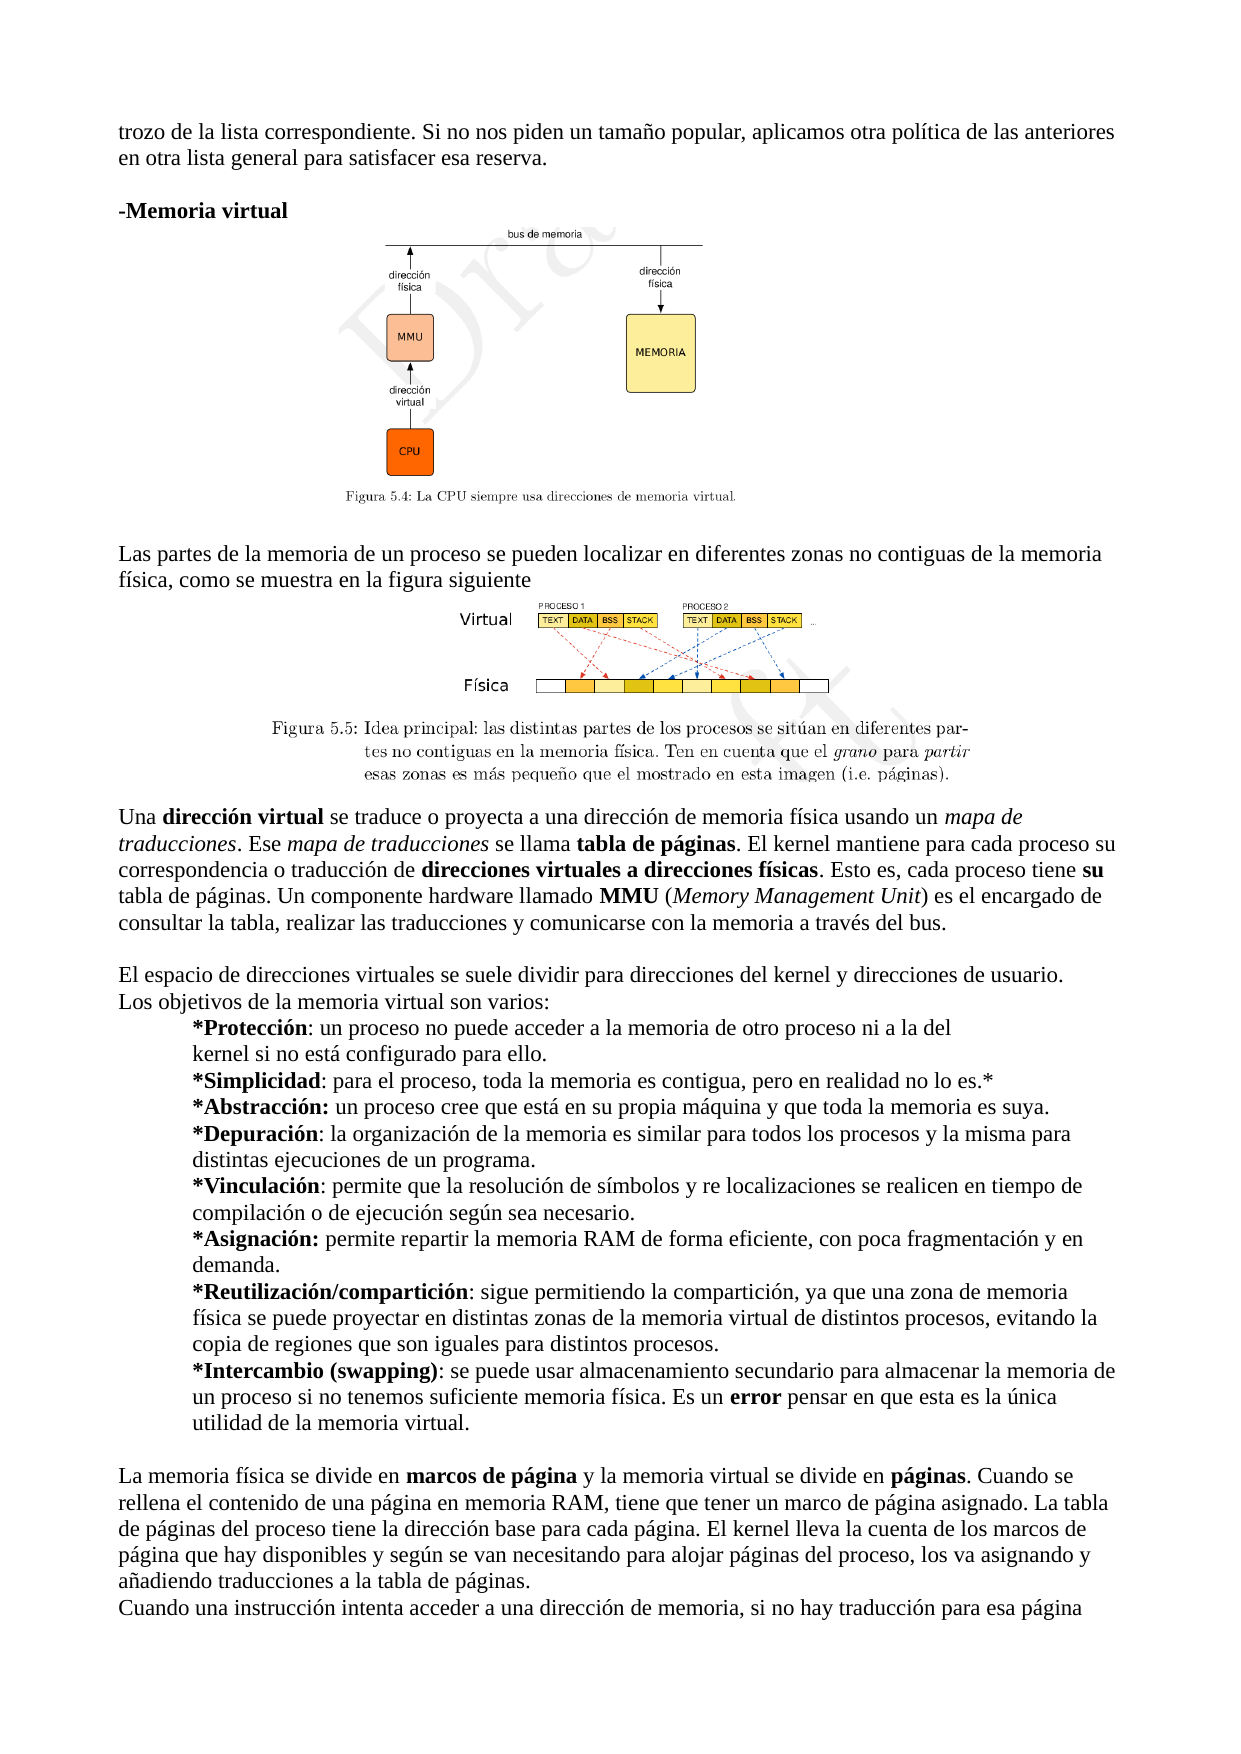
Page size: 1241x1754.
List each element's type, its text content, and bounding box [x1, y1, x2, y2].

text *Protección: un proceso no puede acceder a la memoria de otro proceso ni a la del [118, 1014, 1122, 1041]
text Cuando una instrucción intenta acceder a una dirección de memoria, si no hay traducción para esa página [118, 1594, 1122, 1620]
text Los objetivos de la memoria virtual son varios: [118, 988, 1122, 1014]
text -Memoria virtual [118, 197, 1122, 223]
text *Vinculación: permite que la resolución de símbolos y re localizaciones se realicen en tiempo de compilación o de ejecución según sea necesario. [118, 1172, 1122, 1225]
text El espacio de direcciones virtuales se suele dividir para direcciones del kernel y direcciones de usuario. [118, 961, 1122, 988]
text La memoria física se divide en marcos de página y la memoria virtual se divide en páginas. Cuando se rellena el contenido de una página en memoria RAM, tiene que tener un marco de página asignado. La tabla de páginas del proceso tiene la dirección base para cada página. El kernel lleva la cuenta de los marcos de página que hay disponibles y según se van necesitando para alojar páginas del proceso, los va asignando y añadiendo traducciones a la tabla de páginas. [118, 1462, 1122, 1594]
text *Intercambio (swapping): se puede usar almacenamiento secundario para almacenar la memoria de un proceso si no tenemos suficiente memoria física. Es un error pensar en que esta es la única utilidad de la memoria virtual. [118, 1357, 1122, 1436]
text *Depuración: la organización de la memoria es similar para todos los procesos y la misma para distintas ejecuciones de un programa. [118, 1119, 1122, 1172]
text Las partes de la memoria de un proceso se pueden localizar en diferentes zonas no contiguas de la memoria física, como se muestra en la figura siguiente [118, 540, 1122, 592]
text *Reutilización/compartición: sigue permitiendo la compartición, ya que una zona de memoria física se puede proyectar en distintas zonas de la memoria virtual de distintos procesos, evitando la copia de regiones que son iguales para distintos procesos. [118, 1278, 1122, 1357]
text Una dirección virtual se traduce o proyecta a una dirección de memoria física usando un mapa de traducciones. Ese mapa de traducciones se llama tabla de páginas. El kernel mantiene para cada proceso su correspondencia o traducción de direcciones virtuales a direcciones físicas. Esto es, cada proceso tiene su tabla de páginas. Un componente hardware llamado MMU (Memory Management Unit) es el encargado de consultar la tabla, realizar las traducciones y comunicarse con la memoria a través del bus. [118, 803, 1122, 935]
text trozo de la lista correspondiente. Si no nos piden un tamaño popular, aplicamos otra política de las anteriores en otra lista general para satisfacer esa reserva. [118, 118, 1122, 171]
picture [338, 227, 735, 506]
text *Simplicidad: para el proceso, toda la memoria es contigua, pero en realidad no lo es.* [118, 1067, 1122, 1093]
text *Abstracción: un proceso cree que está en su propia máquina y que toda la memoria es suya. [118, 1093, 1122, 1119]
picture [255, 592, 986, 782]
text kernel si no está configurado para ello. [118, 1041, 1122, 1067]
text *Asignación: permite repartir la memoria RAM de forma eficiente, con poca fragmentación y en demanda. [118, 1225, 1122, 1278]
